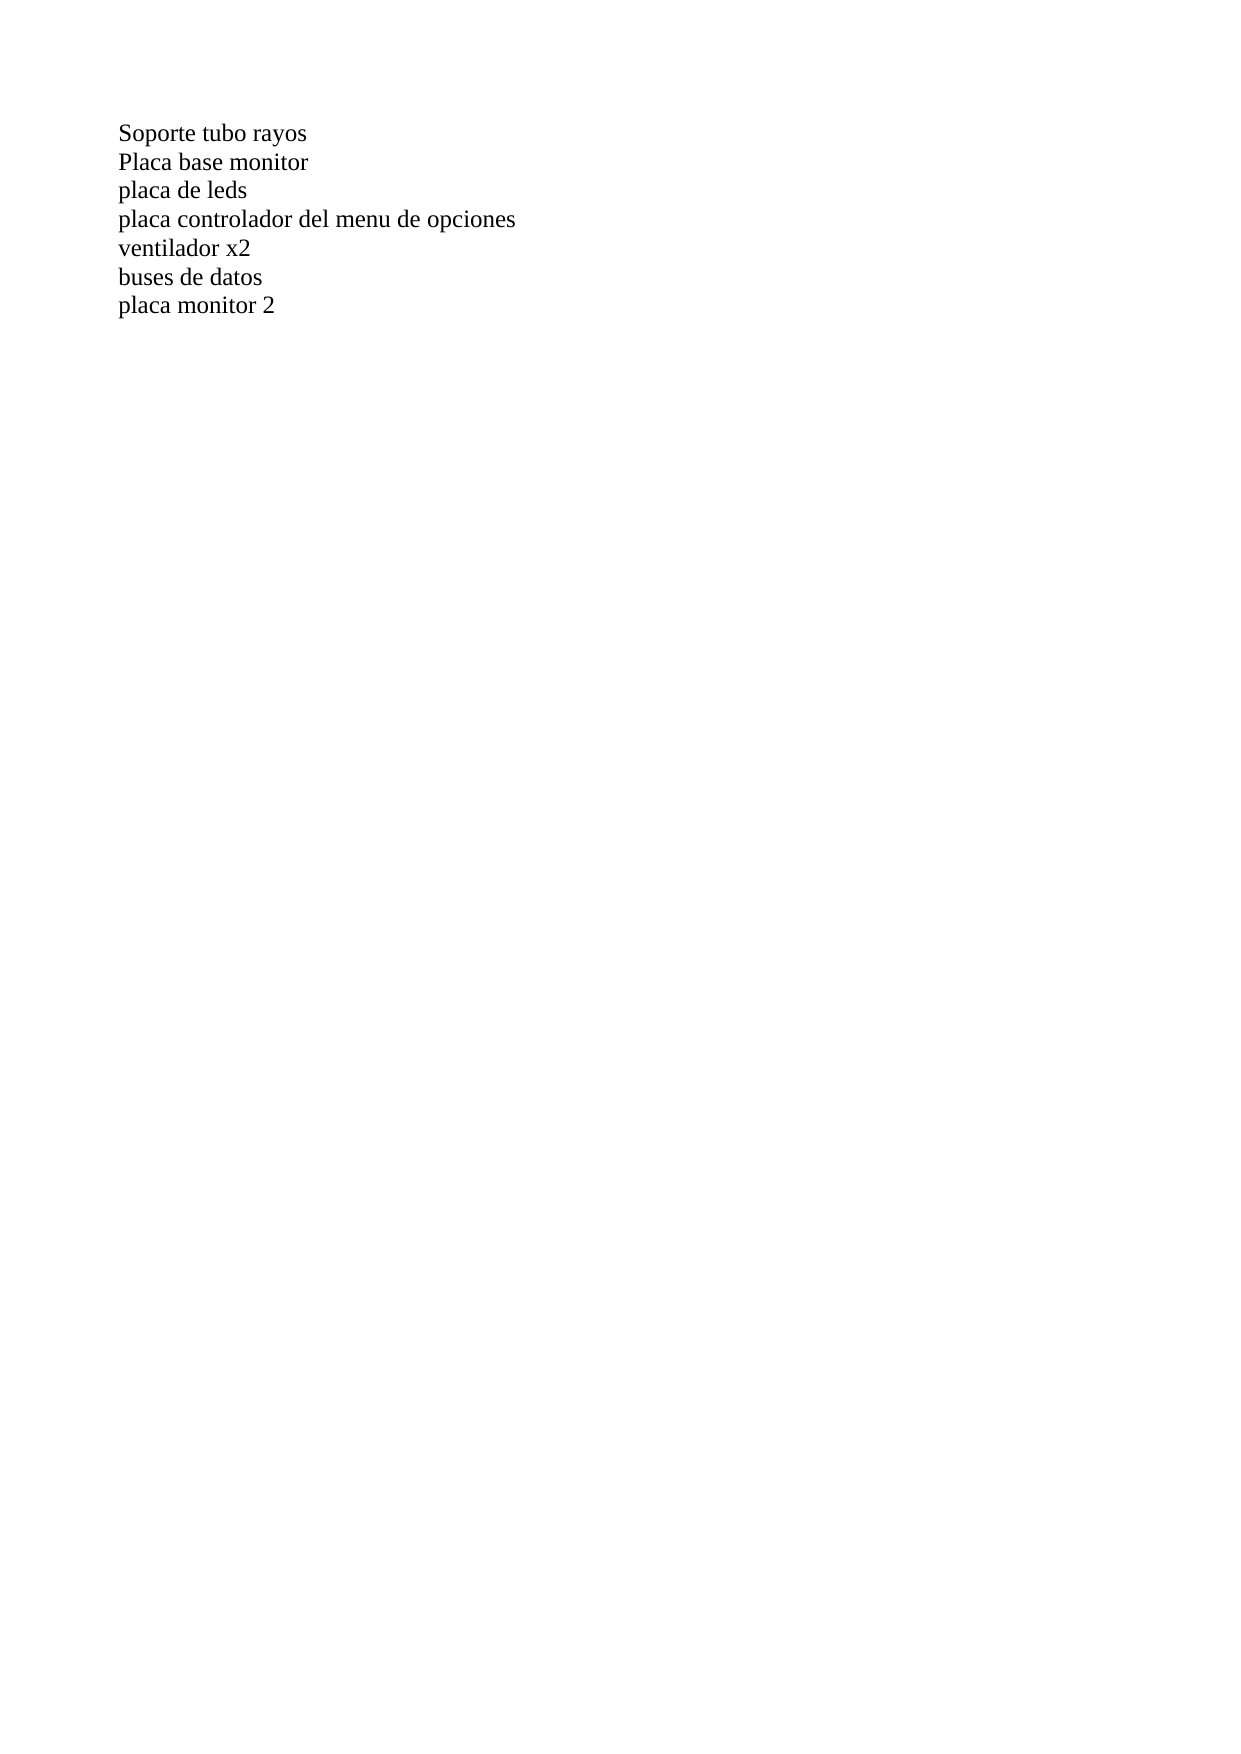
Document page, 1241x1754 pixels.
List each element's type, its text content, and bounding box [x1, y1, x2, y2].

text ventilador x2 [118, 233, 1122, 262]
text placa de leds [118, 176, 1122, 204]
text Placa base monitor [118, 147, 1122, 176]
text placa monitor 2 [118, 291, 1122, 319]
text placa controlador del menu de opciones [118, 204, 1122, 233]
text Soporte tubo rayos [118, 118, 1122, 147]
text buses de datos [118, 262, 1122, 291]
